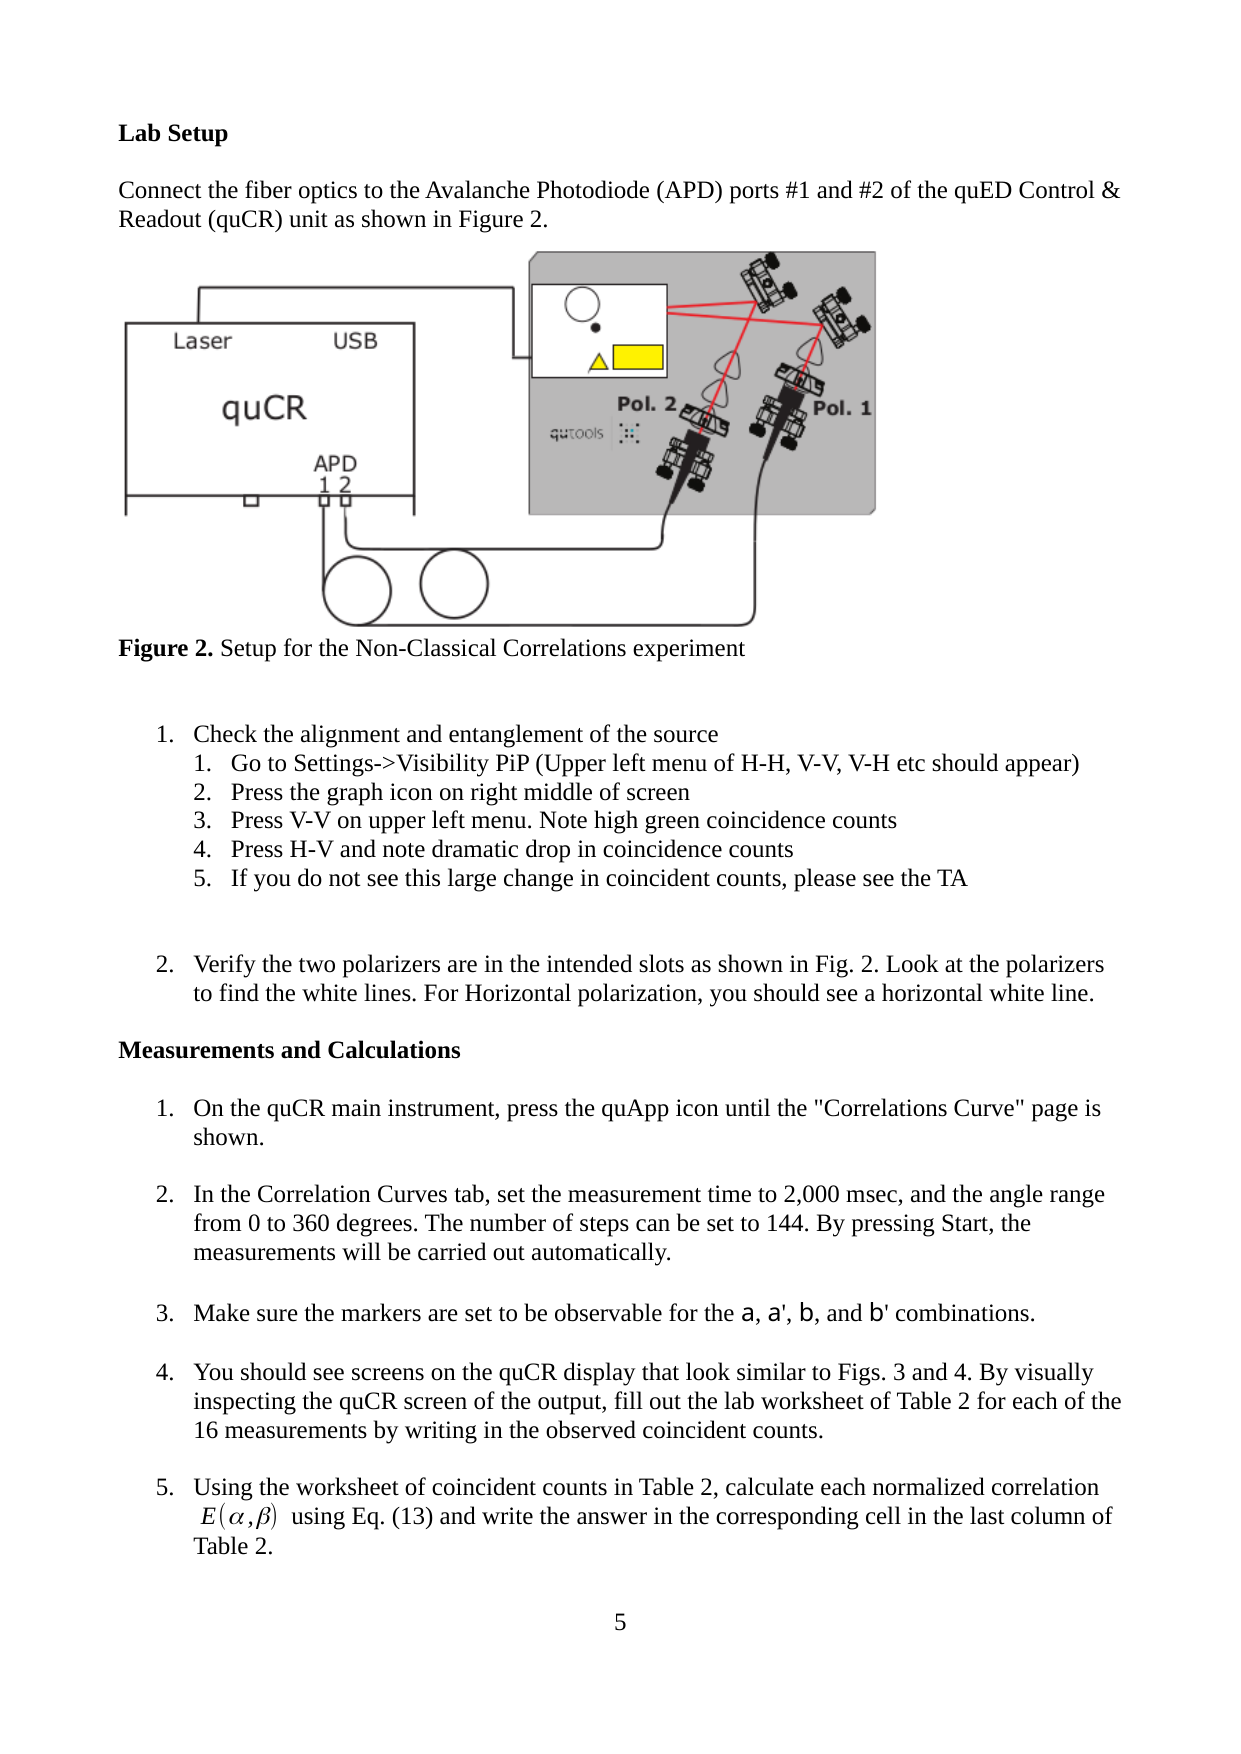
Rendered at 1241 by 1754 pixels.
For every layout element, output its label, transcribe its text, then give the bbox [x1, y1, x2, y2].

text Connect the fiber optics to the Avalanche Photodiode (APD) ports #1 and #2 of the quED Control & Readout (quCR) unit as shown in Figure 2. [118, 176, 1122, 233]
list Verify the two polarizers are in the intended slots as shown in Fig. 2. Look at the polarizers to find the white lines. For Horizontal polarization, you should see a horizontal white line. [156, 949, 1122, 1007]
picture [118, 243, 883, 634]
list In the Correlation Curves tab, set the measurement time to 2,000 msec, and the angle range from 0 to 360 degrees. The number of steps can be set to 144. By pressing Start, the measurements will be carried out automatically. [156, 1179, 1122, 1266]
list On the quCR main instrument, press the quApp icon until the "Correlations Curve" page is shown. [156, 1093, 1122, 1151]
list Check the alignment and entanglement of the source [156, 719, 1122, 748]
list Press H-V and note dramatic drop in coincidence counts [193, 834, 1122, 863]
list Go to Settings->Visibility PiP (Upper left menu of H-H, V-V, V-H etc should appear) [193, 748, 1122, 777]
text Lab Setup [118, 118, 1122, 147]
list You should see screens on the quCR display that look similar to Figs. 3 and 4. By visually inspecting the quCR screen of the output, fill out the lab worksheet of Table 2 for each of the 16 measurements by writing in the observed coincident counts. [156, 1357, 1122, 1443]
list Press the graph icon on right middle of screen [193, 777, 1122, 806]
list Make sure the markers are set to be observable for the a, a', b, and b' combinations. [156, 1294, 1122, 1328]
list Using the worksheet of coincident counts in Table 2, calculate each normalized correlation using Eq. (13) and write the answer in the corresponding cell in the last column of Table 2. [156, 1472, 1122, 1560]
text Figure 2. Setup for the Non-Classical Correlations experiment [118, 233, 1122, 662]
text Measurements and Calculations [118, 1036, 1122, 1064]
list If you do not see this large change in coincident counts, please see the TA [193, 863, 1122, 892]
list Press V-V on upper left menu. Note high green coincidence counts [193, 806, 1122, 834]
